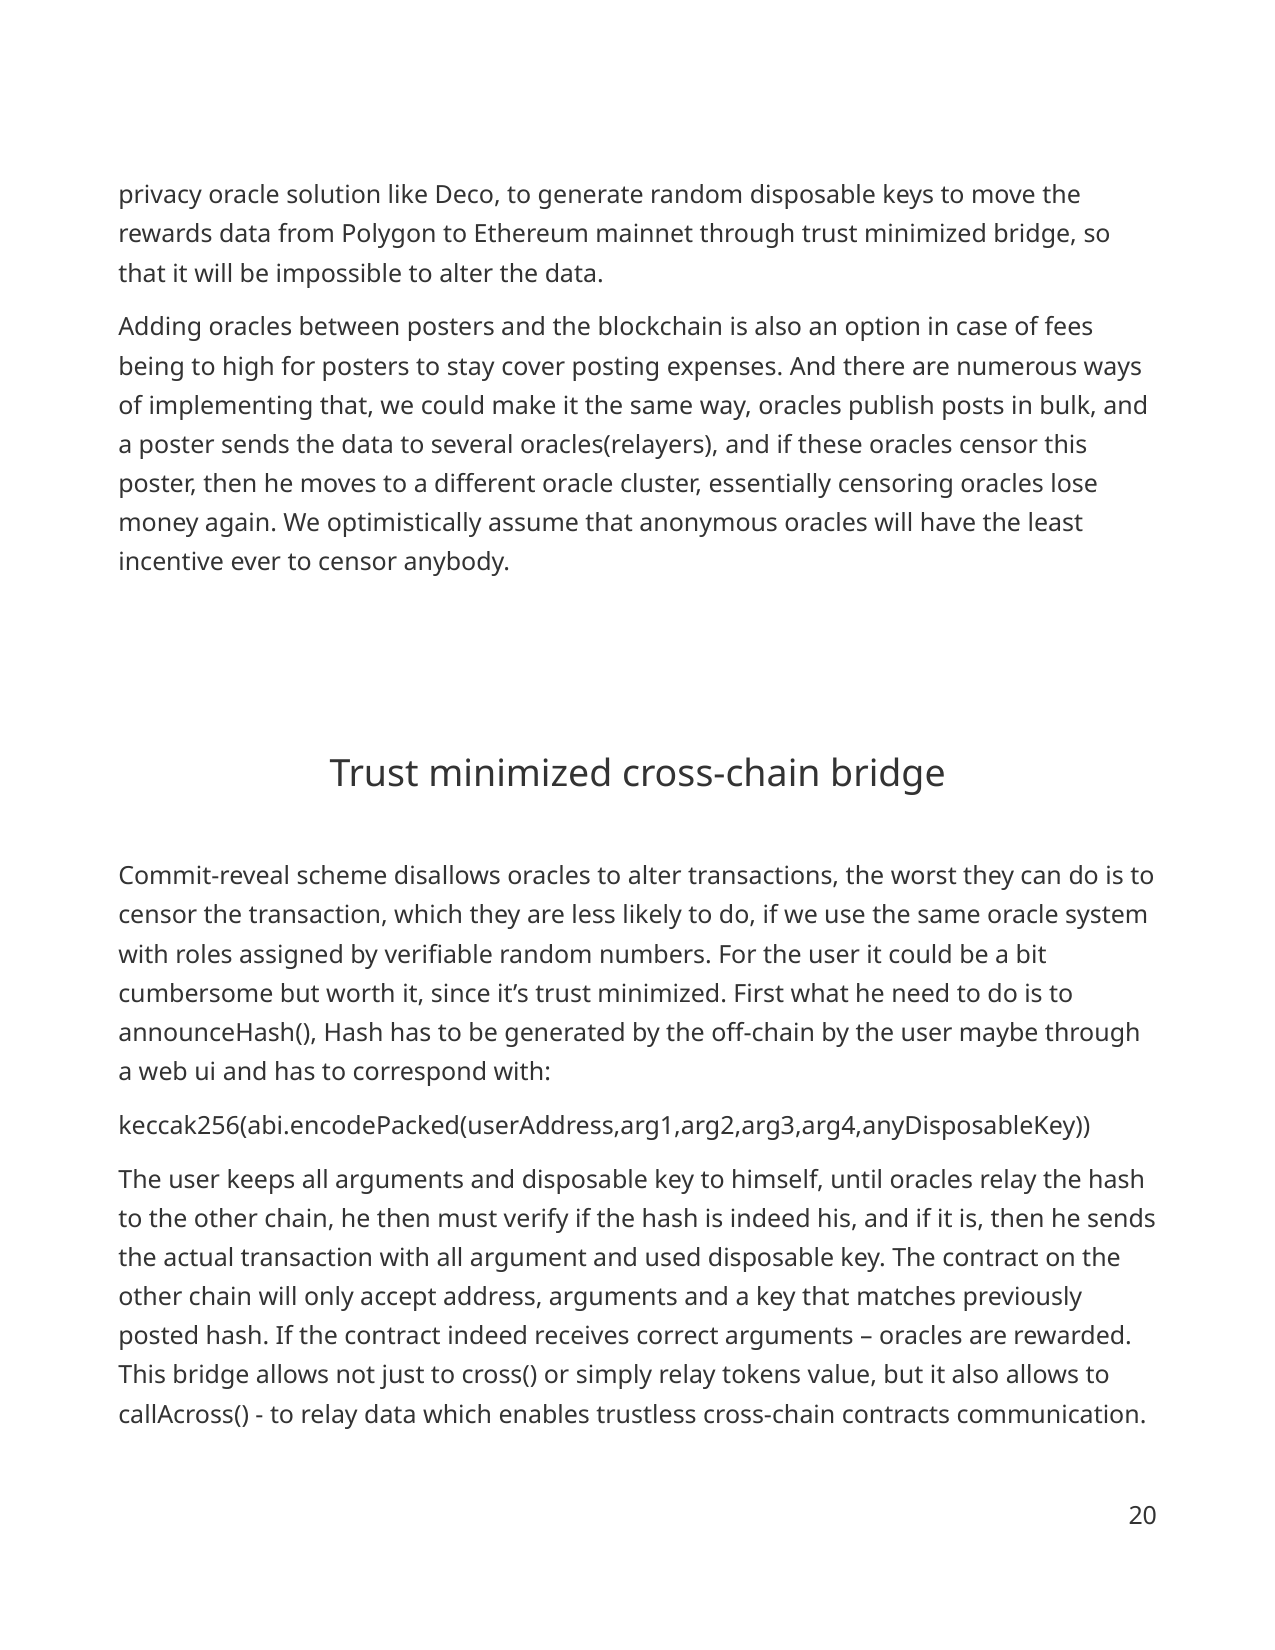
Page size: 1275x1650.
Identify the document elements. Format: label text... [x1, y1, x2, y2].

text Adding oracles between posters and the blockchain is also an option in case of fees being to high for posters to stay cover posting expenses. And there are numerous ways of implementing that, we could make it the same way, oracles publish posts in bulk, and a poster sends the data to several oracles(relayers), and if these oracles censor this poster, then he moves to a different oracle cluster, essentially censoring oracles lose money again. We optimistically assume that anonymous oracles will have the least incentive ever to censor anybody. [118, 309, 1157, 578]
text Commit-reveal scheme disallows oracles to alter transactions, the worst they can do is to censor the transaction, which they are less likely to do, if we use the same oracle system with roles assigned by verifiable random numbers. For the user it could be a bit cumbersome but worth it, since it’s trust minimized. First what he need to do is to announceHash(), Hash has to be generated by the off-chain by the user maybe through a web ui and has to correspond with: [118, 858, 1157, 1088]
text keccak256(abi.encodePacked(userAddress,arg1,arg2,arg3,arg4,anyDisposableKey)) [118, 1107, 1157, 1142]
subtitle Trust minimized cross-chain bridge [118, 747, 1157, 798]
text privacy oracle solution like Deco, to generate random disposable keys to move the rewards data from Polygon to Ethereum mainnet through trust minimized bridge, so that it will be impossible to alter the data. [118, 177, 1157, 289]
text The user keeps all arguments and disposable key to himself, until oracles relay the hash to the other chain, he then must verify if the hash is indeed his, and if it is, then he sends the actual transaction with all argument and used disposable key. The contract on the other chain will only accept address, arguments and a key that matches previously posted hash. If the contract indeed receives correct arguments – oracles are rewarded. This bridge allows not just to cross() or simply relay tokens value, but it also allows to callAcross() - to relay data which enables trustless cross-chain contracts communication. [118, 1161, 1157, 1430]
